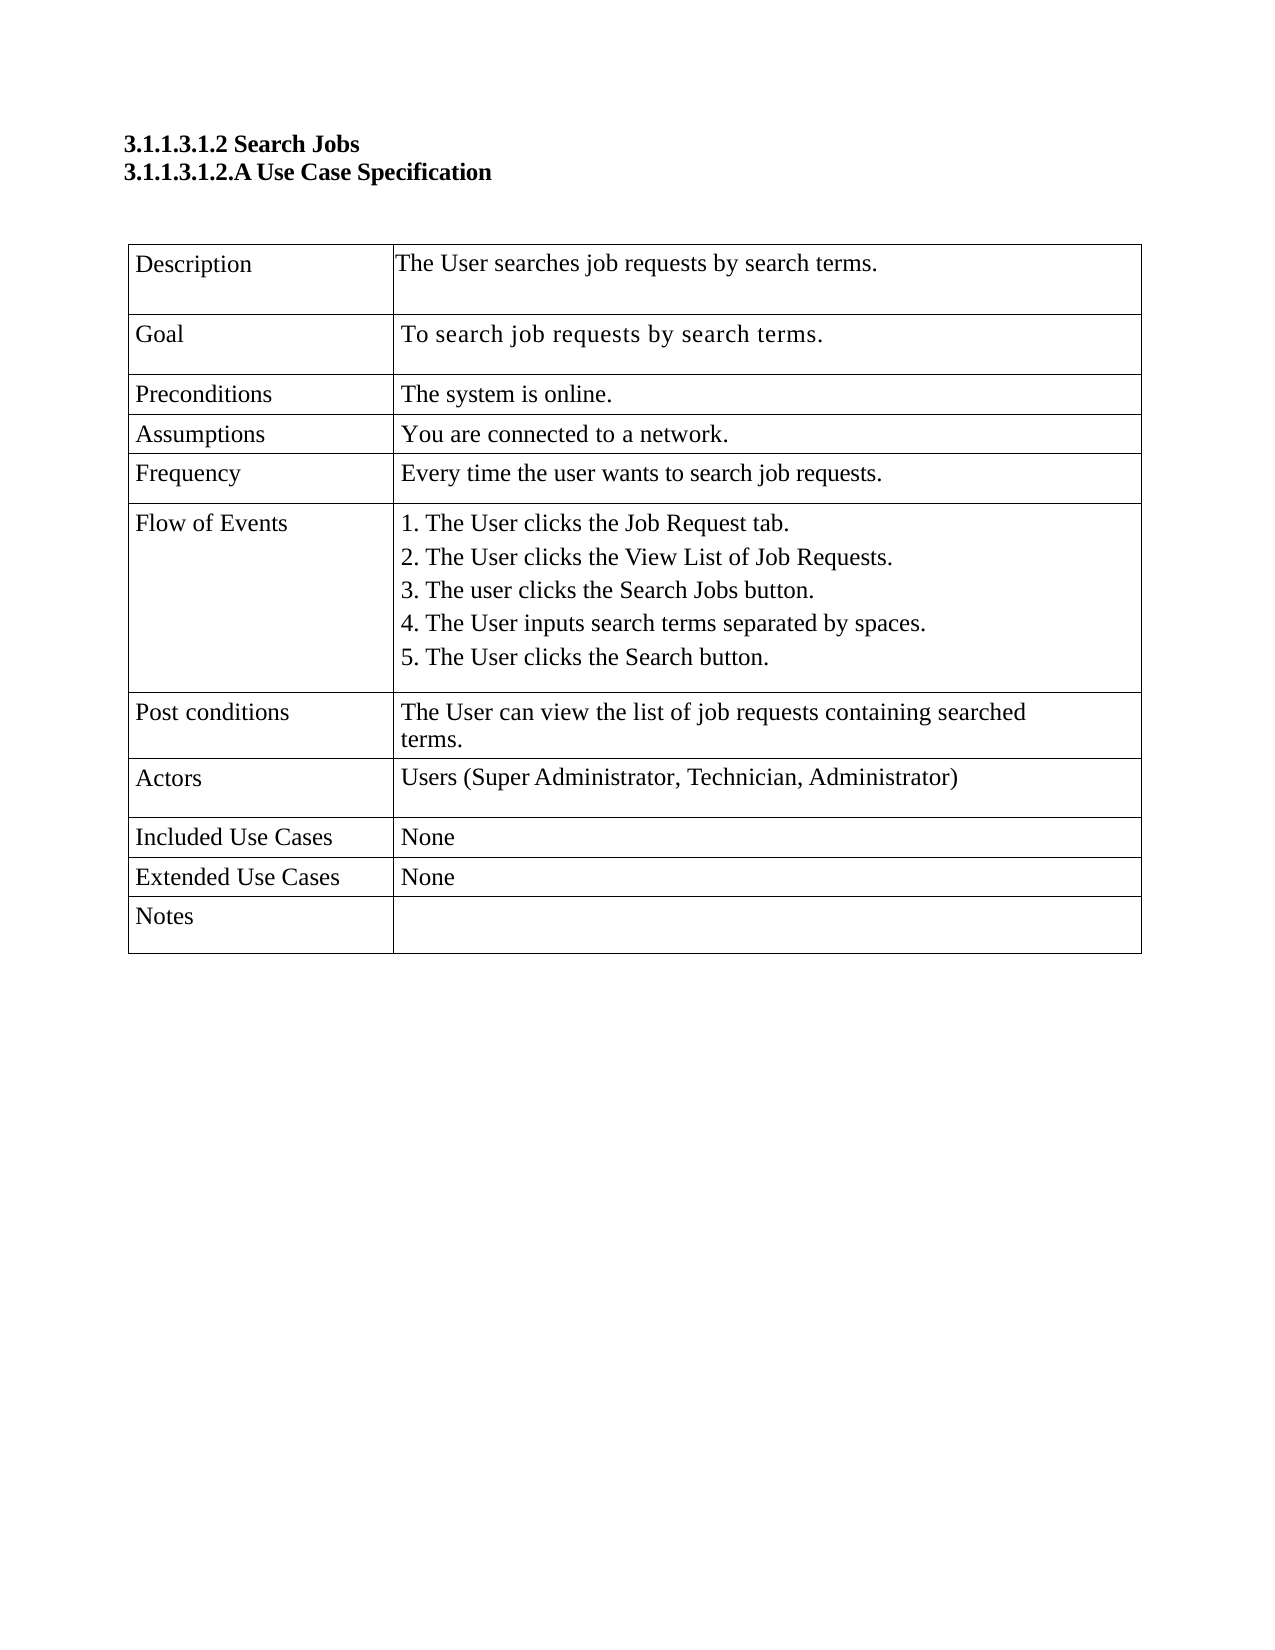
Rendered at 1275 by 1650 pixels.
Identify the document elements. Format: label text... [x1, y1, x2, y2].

table_header The User searches job requests by search terms. [394, 245, 1141, 314]
table_cell Goal [129, 315, 393, 374]
table_cell Frequency [129, 454, 393, 503]
text 3.1.1.3.1.2.A Use Case Specification [123, 157, 1096, 186]
table_cell The User can view the list of job requests containing searched terms. [394, 693, 1141, 757]
table_cell 1. The User clicks the Job Request tab. 2. The User clicks the View List of Job Requests. 3. The user clicks the Search Jobs button. 4. The User inputs search terms separated by spaces. 5. The User clicks the Search button. [394, 504, 1141, 692]
table_header Description [129, 245, 393, 314]
table_cell Users (Super Administrator, Technician, Administrator) [394, 759, 1141, 817]
table_cell None [394, 858, 1141, 896]
table_cell Every time the user wants to search job requests. [394, 454, 1141, 503]
table_cell To search job requests by search terms. [394, 315, 1141, 374]
table_cell Flow of Events [129, 504, 393, 692]
table_cell Extended Use Cases [129, 858, 393, 896]
table_cell Post conditions [129, 693, 393, 757]
table_cell Included Use Cases [129, 818, 393, 856]
table_cell Assumptions [129, 415, 393, 453]
table_cell Notes [129, 897, 393, 953]
table_cell The system is online. [394, 375, 1141, 414]
table_cell [394, 897, 1141, 953]
table_cell Actors [129, 759, 393, 817]
table_cell You are connected to a network. [394, 415, 1141, 453]
table_cell None [394, 818, 1141, 856]
table_cell Preconditions [129, 375, 393, 414]
text 3.1.1.3.1.2 Search Jobs [123, 129, 1096, 157]
